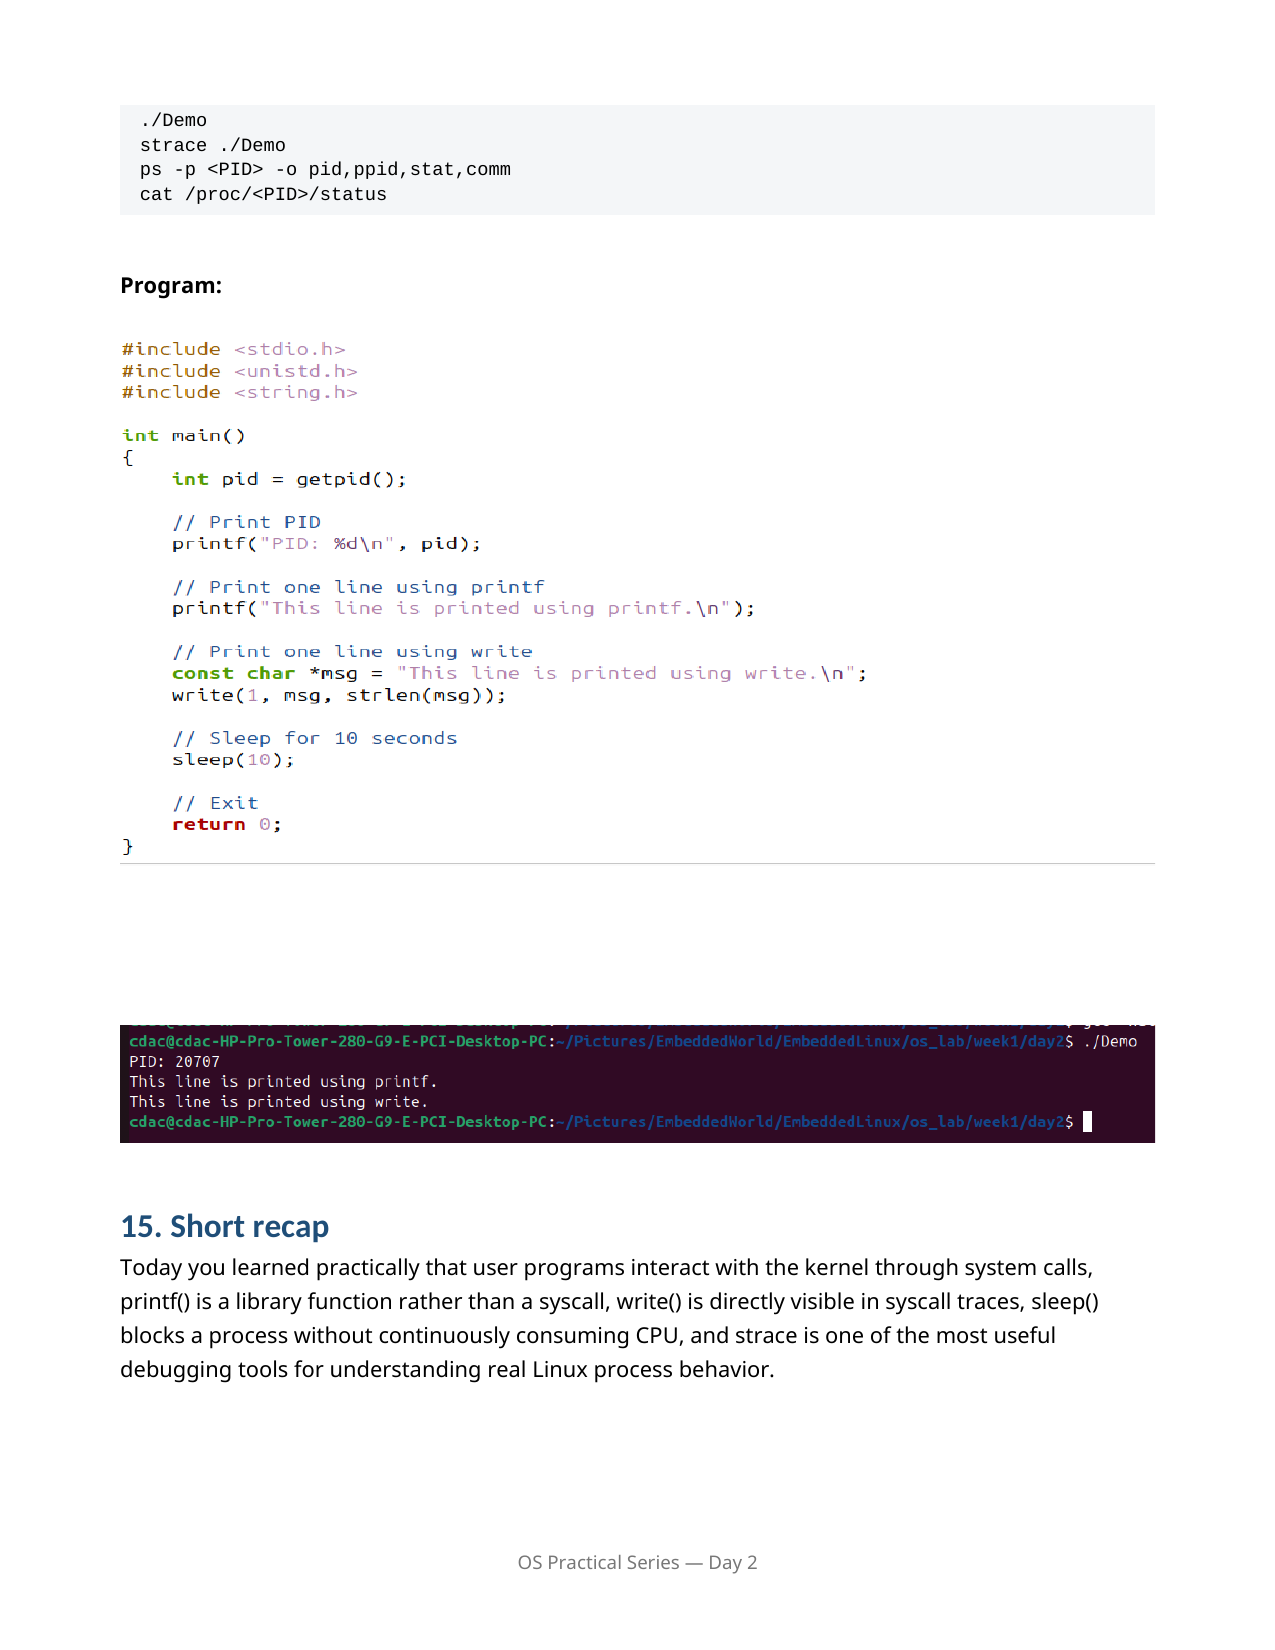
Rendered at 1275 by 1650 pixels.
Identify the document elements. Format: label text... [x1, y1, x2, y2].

picture [120, 1025, 1155, 1143]
table_header ./Demo strace ./Demo ps -p <PID> -o pid,ppid,stat,comm cat /proc/<PID>/status [120, 105, 1155, 215]
text Today you learned practically that user programs interact with the kernel through system calls, printf() is a library function rather than a syscall, write() is directly visible in syscall traces, sleep() blocks a process without continuously consuming CPU, and strace is one of the most useful debugging tools for understanding real Linux process behavior. [120, 1251, 1155, 1384]
text Program: [120, 270, 1155, 300]
subtitle 15. Short recap [120, 1143, 1155, 1245]
picture [120, 325, 1155, 866]
